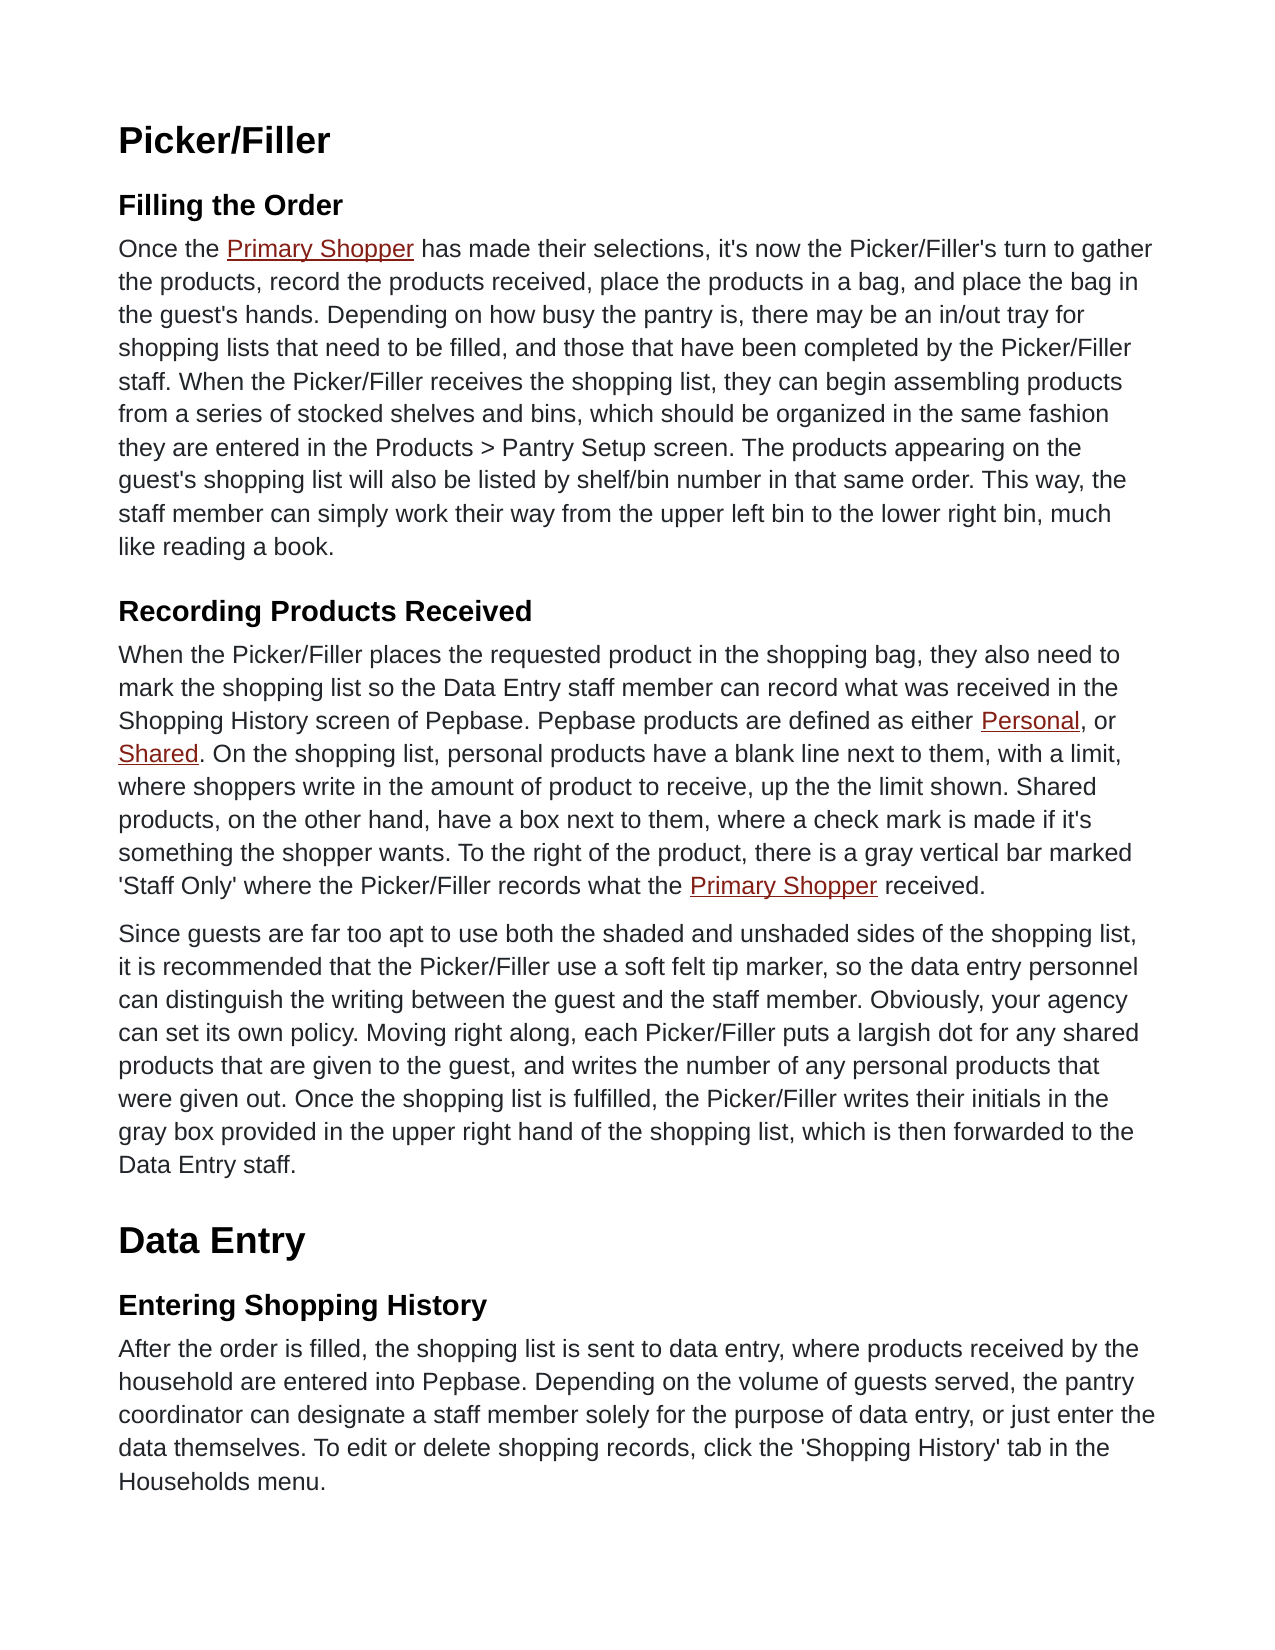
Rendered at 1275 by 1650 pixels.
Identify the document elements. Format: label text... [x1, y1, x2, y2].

text After the order is filled, the shopping list is sent to data entry, where products received by the household are entered into Pepbase. Depending on the volume of guests served, the pantry coordinator can designate a staff member solely for the purpose of data entry, or just enter the data themselves. To edit or delete shopping records, click the 'Shopping History' tab in the Households menu. [118, 1334, 1157, 1495]
subtitle Picker/Filler [118, 118, 1157, 161]
text Once the Primary Shopper has made their selections, it's now the Picker/Filler's turn to gather the products, record the products received, place the products in a bag, and place the bag in the guest's hands. Depending on how busy the pantry is, there may be an in/out tray for shopping lists that need to be filled, and those that have been completed by the Picker/Filler staff. When the Picker/Filler receives the shopping list, they can begin assembling products from a series of stocked shelves and bins, which should be organized in the same fashion they are entered in the Products > Pantry Setup screen. The products appearing on the guest's shopping list will also be listed by shelf/bin number in that same order. This way, the staff member can simply work their way from the upper left bin to the lower right bin, much like reading a book. [118, 234, 1157, 560]
text When the Picker/Filler places the requested product in the shopping bag, they also need to mark the shopping list so the Data Entry staff member can record what was received in the Shopping History screen of Pepbase. Pepbase products are defined as either Personal, or Shared. On the shopping list, personal products have a blank line next to them, with a limit, where shoppers write in the amount of product to receive, up the the limit shown. Shared products, on the other hand, have a box next to them, where a check mark is made if it's something the shopper wants. To the right of the product, there is a gray vertical bar marked 'Staff Only' where the Picker/Filler records what the Primary Shopper received. [118, 640, 1157, 900]
subtitle Recording Products Received [118, 594, 1157, 627]
subtitle Data Entry [118, 1218, 1157, 1261]
text Since guests are far too apt to use both the shaded and unshaded sides of the shopping list, it is recommended that the Picker/Filler use a soft felt tip marker, so the data entry personnel can distinguish the writing between the guest and the staff member. Obviously, your agency can set its own policy. Moving right along, each Picker/Filler puts a largish dot for any shared products that are given to the guest, and writes the number of any personal products that were given out. Once the shopping list is fulfilled, the Picker/Filler writes their initials in the gray box provided in the upper right hand of the shopping list, which is then forwarded to the Data Entry staff. [118, 918, 1157, 1178]
subtitle Filling the Order [118, 188, 1157, 222]
subtitle Entering Shopping History [118, 1288, 1157, 1322]
